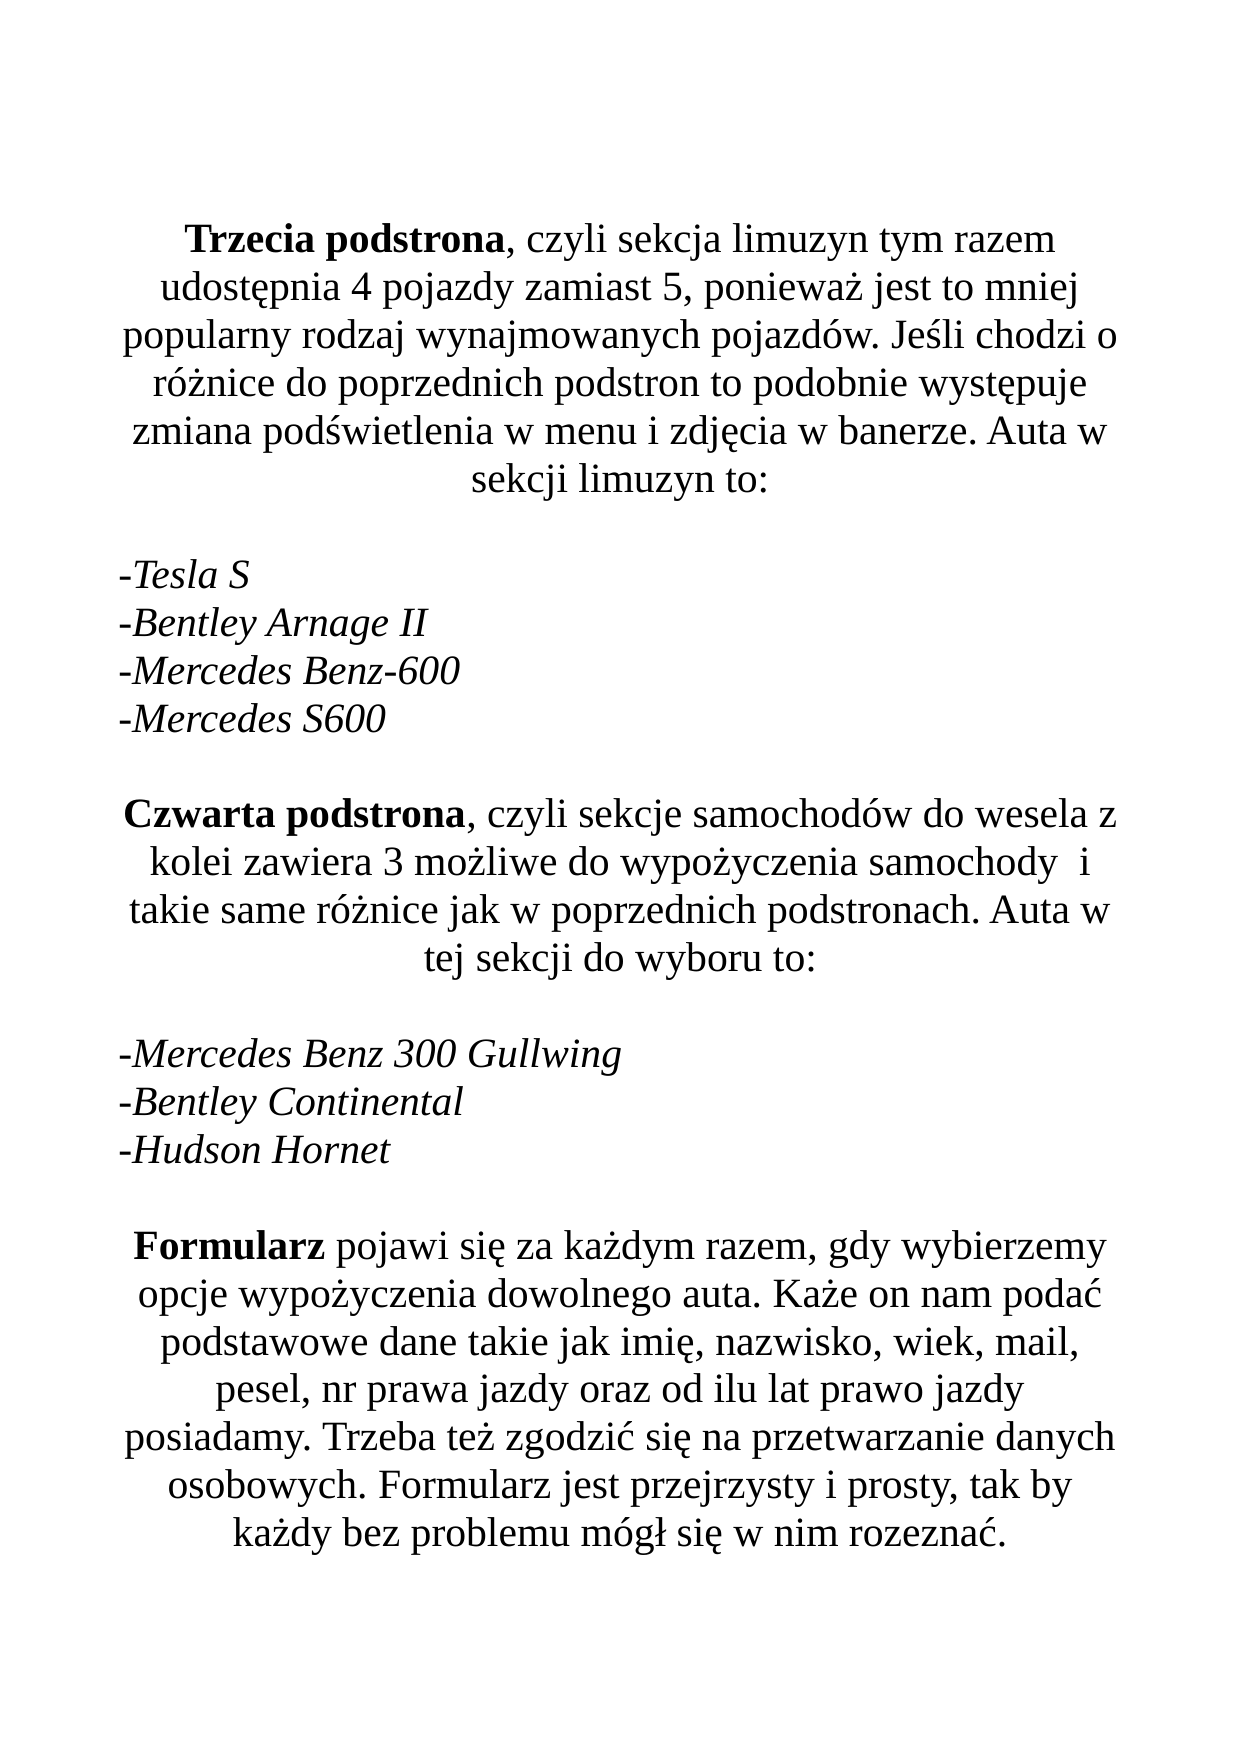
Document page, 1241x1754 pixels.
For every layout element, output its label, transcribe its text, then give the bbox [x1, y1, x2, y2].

text Czwarta podstrona, czyli sekcje samochodów do wesela z kolei zawiera 3 możliwe do wypożyczenia samochody i takie same różnice jak w poprzednich podstronach. Auta w tej sekcji do wyboru to: [118, 789, 1122, 981]
text Formularz pojawi się za każdym razem, gdy wybierzemy opcje wypożyczenia dowolnego auta. Każe on nam podać podstawowe dane takie jak imię, nazwisko, wiek, mail, pesel, nr prawa jazdy oraz od ilu lat prawo jazdy posiadamy. Trzeba też zgodzić się na przetwarzanie danych osobowych. Formularz jest przejrzysty i prosty, tak by każdy bez problemu mógł się w nim rozeznać. [118, 1220, 1122, 1556]
text -Mercedes S600 [118, 693, 1122, 741]
text -Hudson Hornet [118, 1124, 1122, 1172]
text -Mercedes Benz-600 [118, 645, 1122, 693]
text -Bentley Arnage II [118, 597, 1122, 645]
text -Mercedes Benz 300 Gullwing [118, 1028, 1122, 1076]
text Trzecia podstrona, czyli sekcja limuzyn tym razem udostępnia 4 pojazdy zamiast 5, ponieważ jest to mniej popularny rodzaj wynajmowanych pojazdów. Jeśli chodzi o różnice do poprzednich podstron to podobnie występuje zmiana podświetlenia w menu i zdjęcia w banerze. Auta w sekcji limuzyn to: [118, 214, 1122, 501]
text -Bentley Continental [118, 1076, 1122, 1124]
text -Tesla S [118, 549, 1122, 597]
